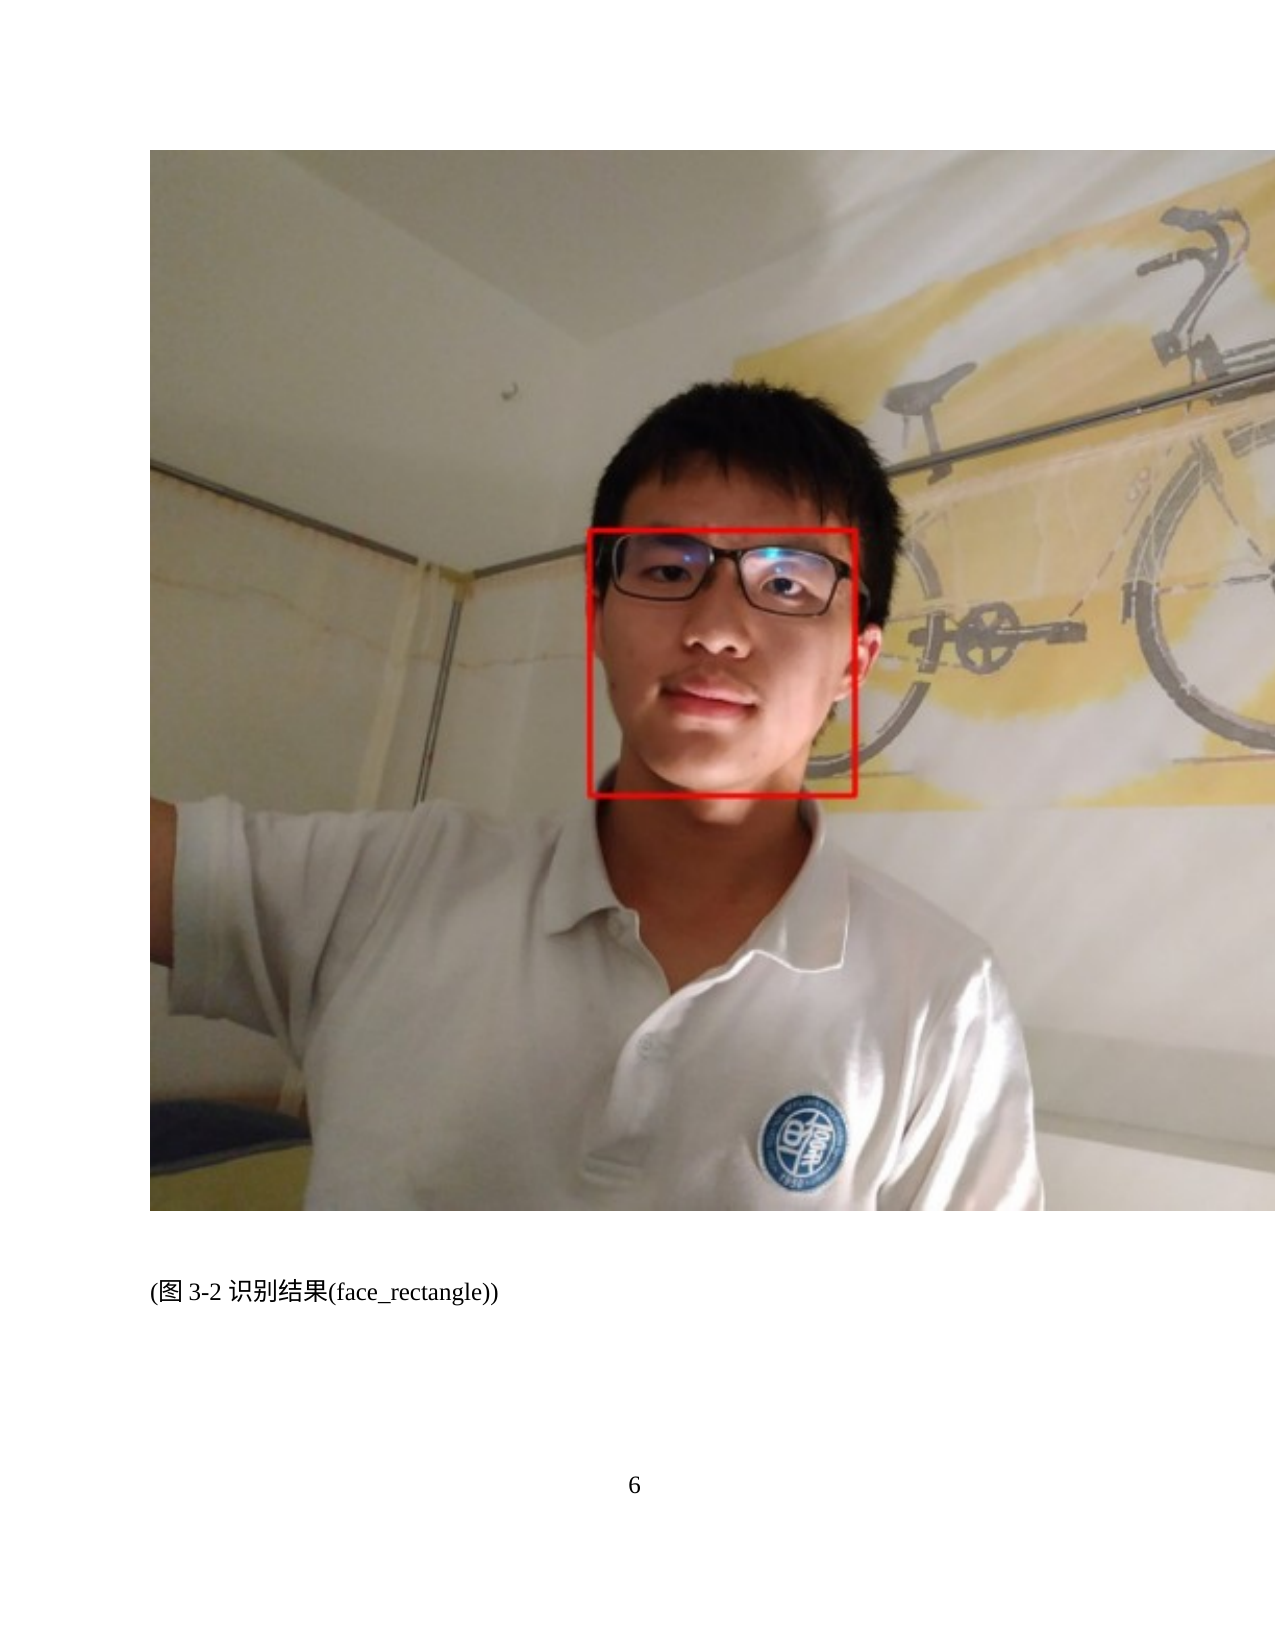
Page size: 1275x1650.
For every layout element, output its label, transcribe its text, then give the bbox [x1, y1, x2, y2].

picture [150, 150, 1275, 1211]
text (图3-2 识别结果(face_rectangle)) [150, 1273, 1125, 1307]
